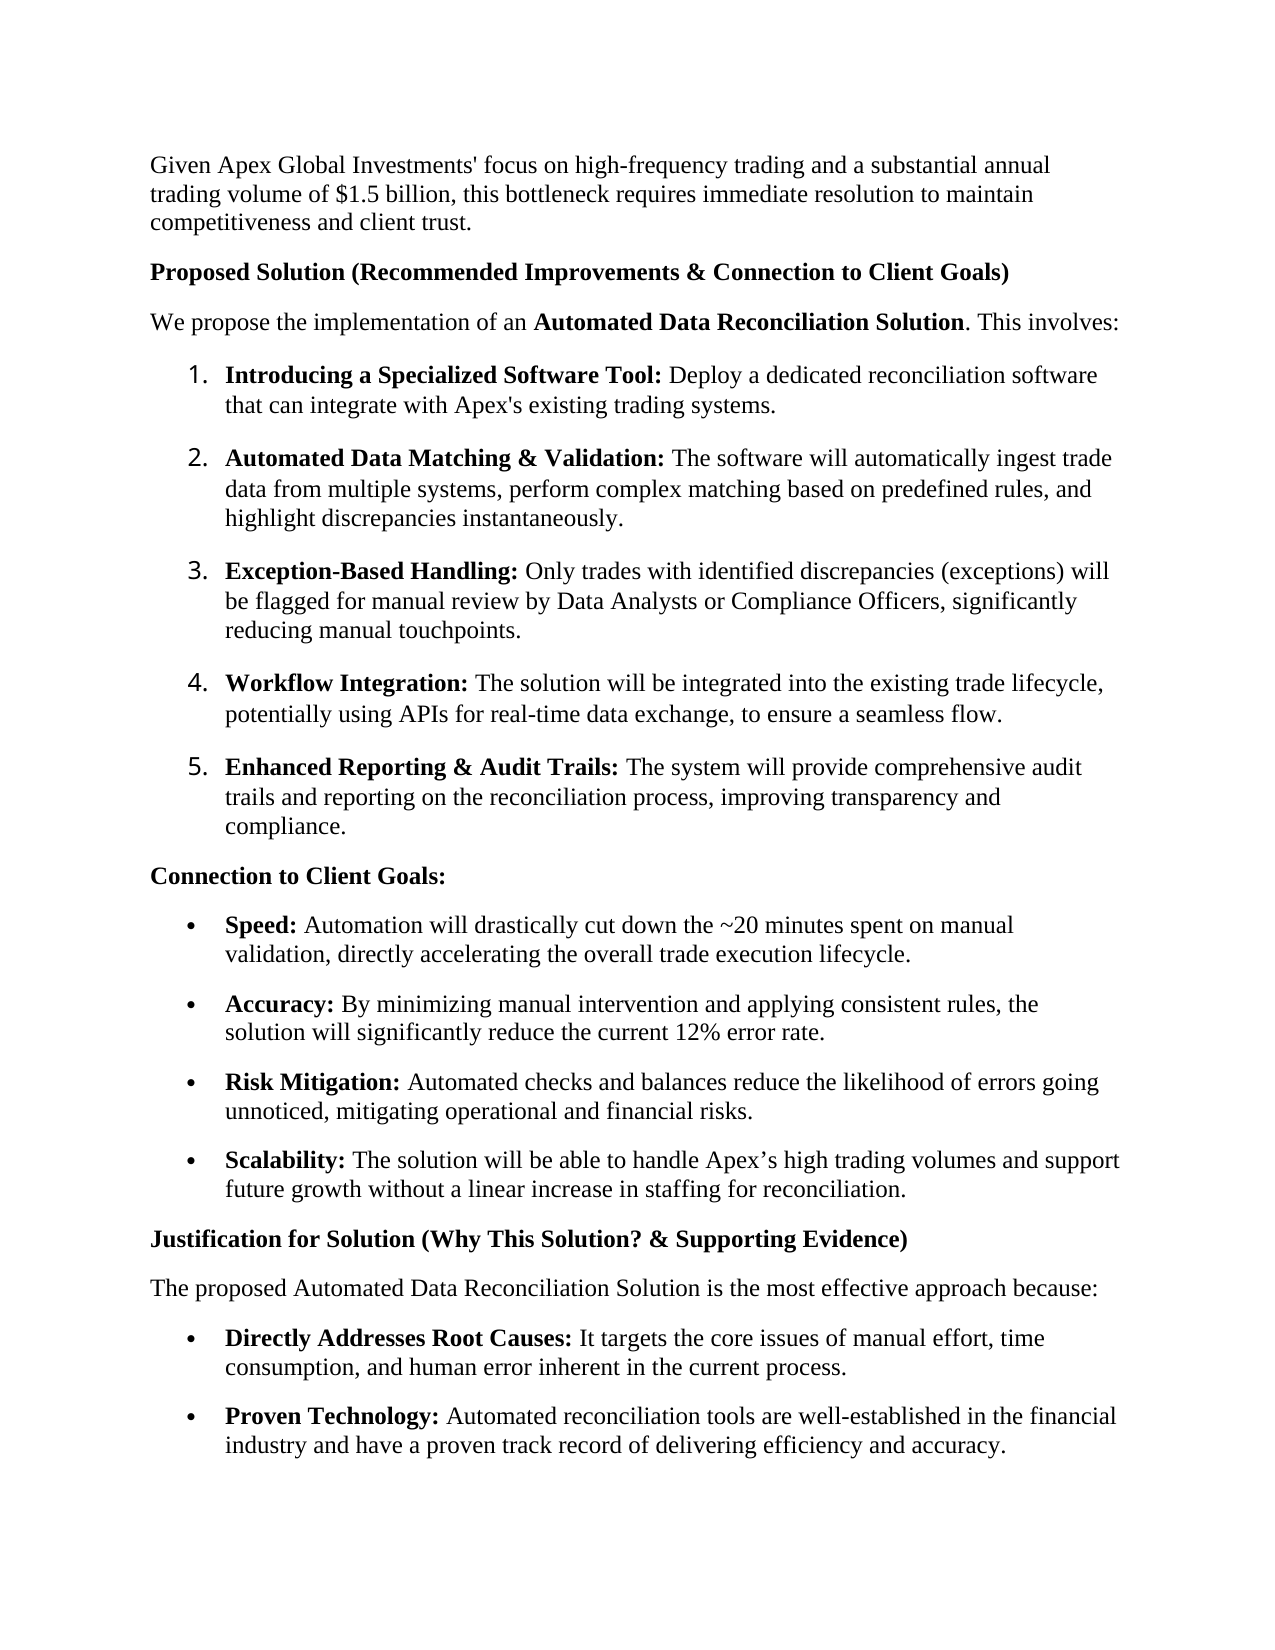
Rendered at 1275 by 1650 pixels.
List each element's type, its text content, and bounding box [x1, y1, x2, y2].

list Directly Addresses Root Causes: It targets the core issues of manual effort, time consumption, and human error inherent in the current process. [187, 1323, 1125, 1380]
list Proven Technology: Automated reconciliation tools are well-established in the financial industry and have a proven track record of delivering efficiency and accuracy. [187, 1401, 1125, 1459]
list Automated Data Matching & Validation: The software will automatically ingest trade data from multiple systems, perform complex matching based on predefined rules, and highlight discrepancies instantaneously. [187, 440, 1125, 531]
text Proposed Solution (Recommended Improvements & Connection to Client Goals) [150, 257, 1125, 286]
list Accuracy: By minimizing manual intervention and applying consistent rules, the solution will significantly reduce the current 12% error rate. [187, 989, 1125, 1046]
list Enhanced Reporting & Audit Trails: The system will provide comprehensive audit trails and reporting on the reconciliation process, improving transparency and compliance. [187, 748, 1125, 840]
list Scalability: The solution will be able to handle Apex’s high trading volumes and support future growth without a linear increase in staffing for reconciliation. [187, 1145, 1125, 1203]
list Speed: Automation will drastically cut down the ~20 minutes spent on manual validation, directly accelerating the overall trade execution lifecycle. [187, 910, 1125, 968]
text Given Apex Global Investments' focus on high-frequency trading and a substantial annual trading volume of $1.5 billion, this bottleneck requires immediate resolution to maintain competitiveness and client trust. [150, 150, 1125, 236]
list Risk Mitigation: Automated checks and balances reduce the likelihood of errors going unnoticed, mitigating operational and financial risks. [187, 1067, 1125, 1124]
list Workflow Integration: The solution will be integrated into the existing trade lifecycle, potentially using APIs for real-time data exchange, to ensure a seamless flow. [187, 665, 1125, 727]
text Connection to Client Goals: [150, 861, 1125, 889]
list Introducing a Specialized Software Tool: Deploy a dedicated reconciliation software that can integrate with Apex's existing trading systems. [187, 356, 1125, 419]
text We propose the implementation of an Automated Data Reconciliation Solution. This involves: [150, 307, 1125, 335]
list Exception-Based Handling: Only trades with identified discrepancies (exceptions) will be flagged for manual review by Data Analysts or Compliance Officers, significantly reducing manual touchpoints. [187, 552, 1125, 644]
text Justification for Solution (Why This Solution? & Supporting Evidence) [150, 1224, 1125, 1252]
text The proposed Automated Data Reconciliation Solution is the most effective approach because: [150, 1273, 1125, 1302]
